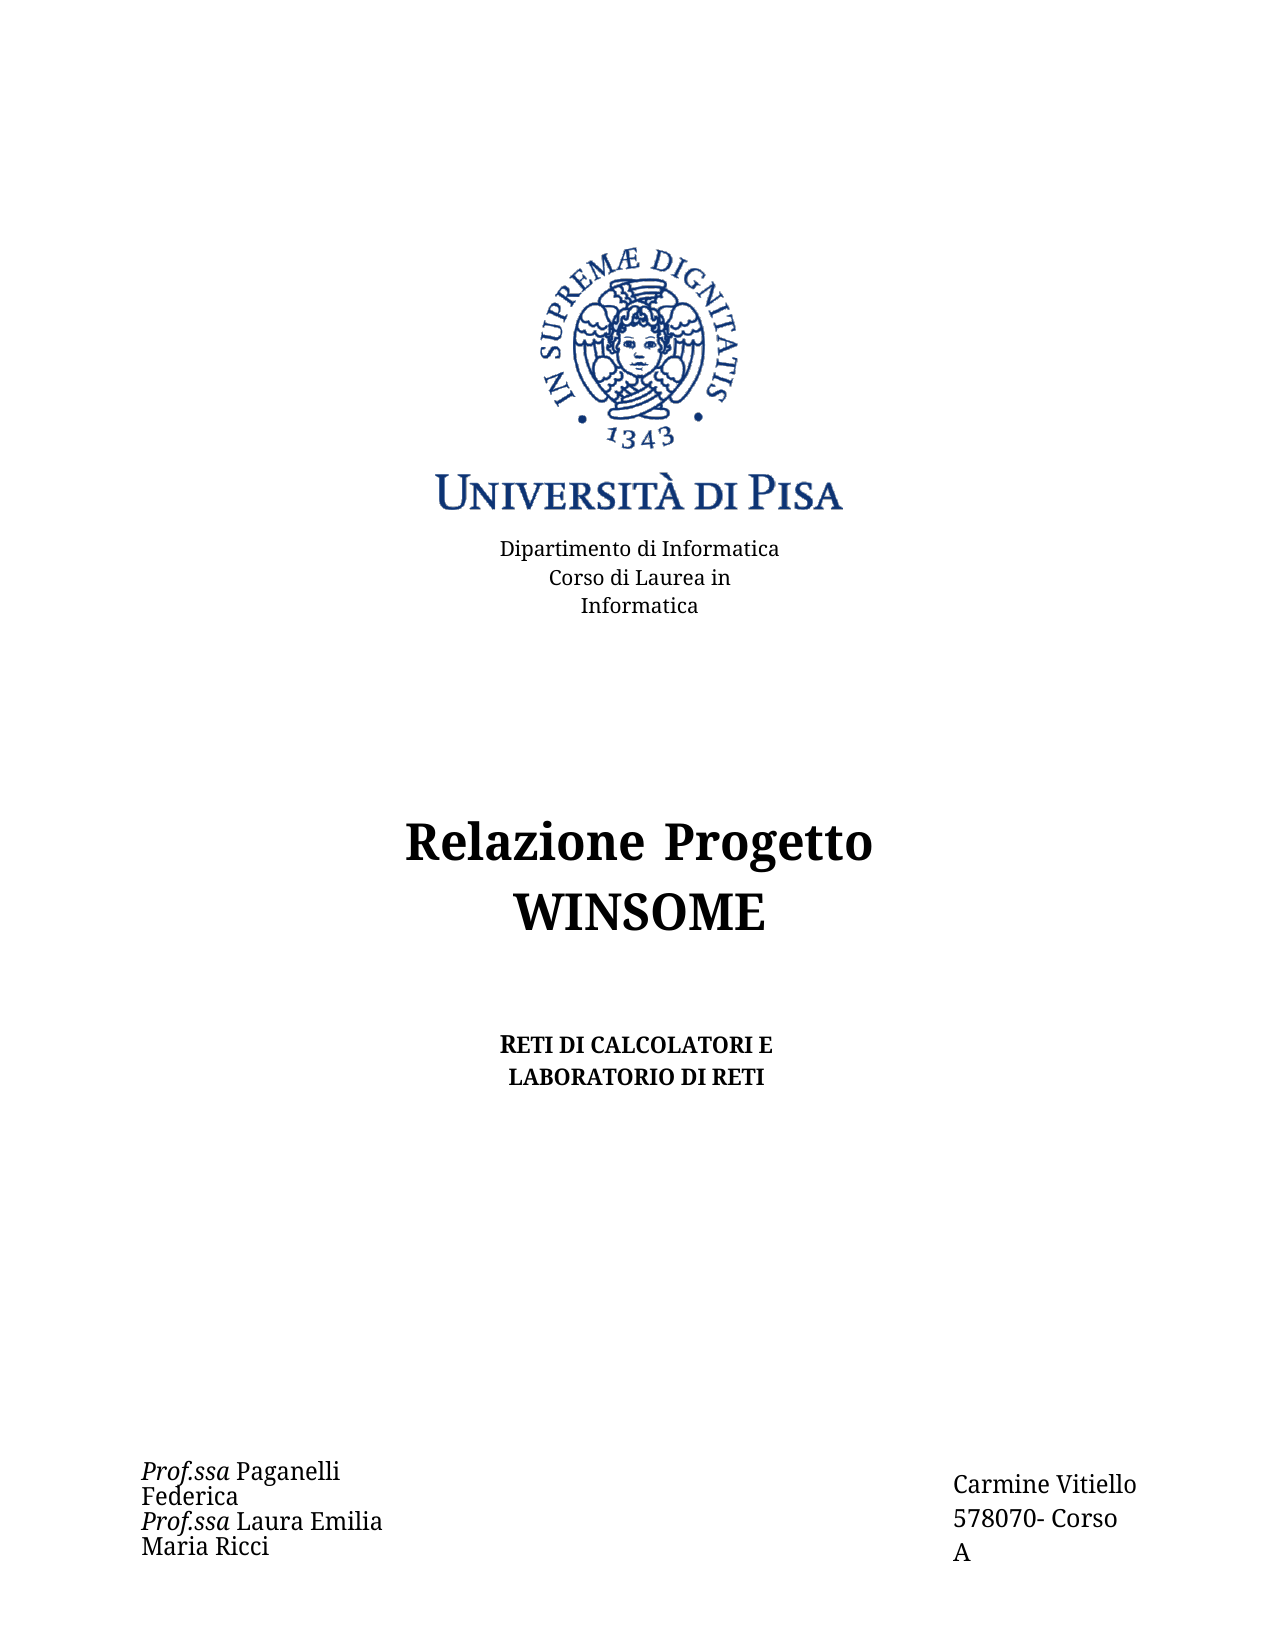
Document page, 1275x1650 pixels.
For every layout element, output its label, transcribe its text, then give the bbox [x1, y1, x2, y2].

text Prof.ssa Paganelli Federica Prof.ssa Laura Emilia Maria Ricci [141, 1461, 391, 1561]
text Relazione Progetto WINSOME [335, 806, 944, 945]
text Dipartimento di Informatica Corso di Laurea in Informatica [498, 534, 781, 620]
text Carmine Vitiello 578070- Corso A [953, 1467, 1138, 1569]
subtitle RETI DI CALCOLATORI E LABORATORIO DI RETI [492, 1027, 781, 1092]
